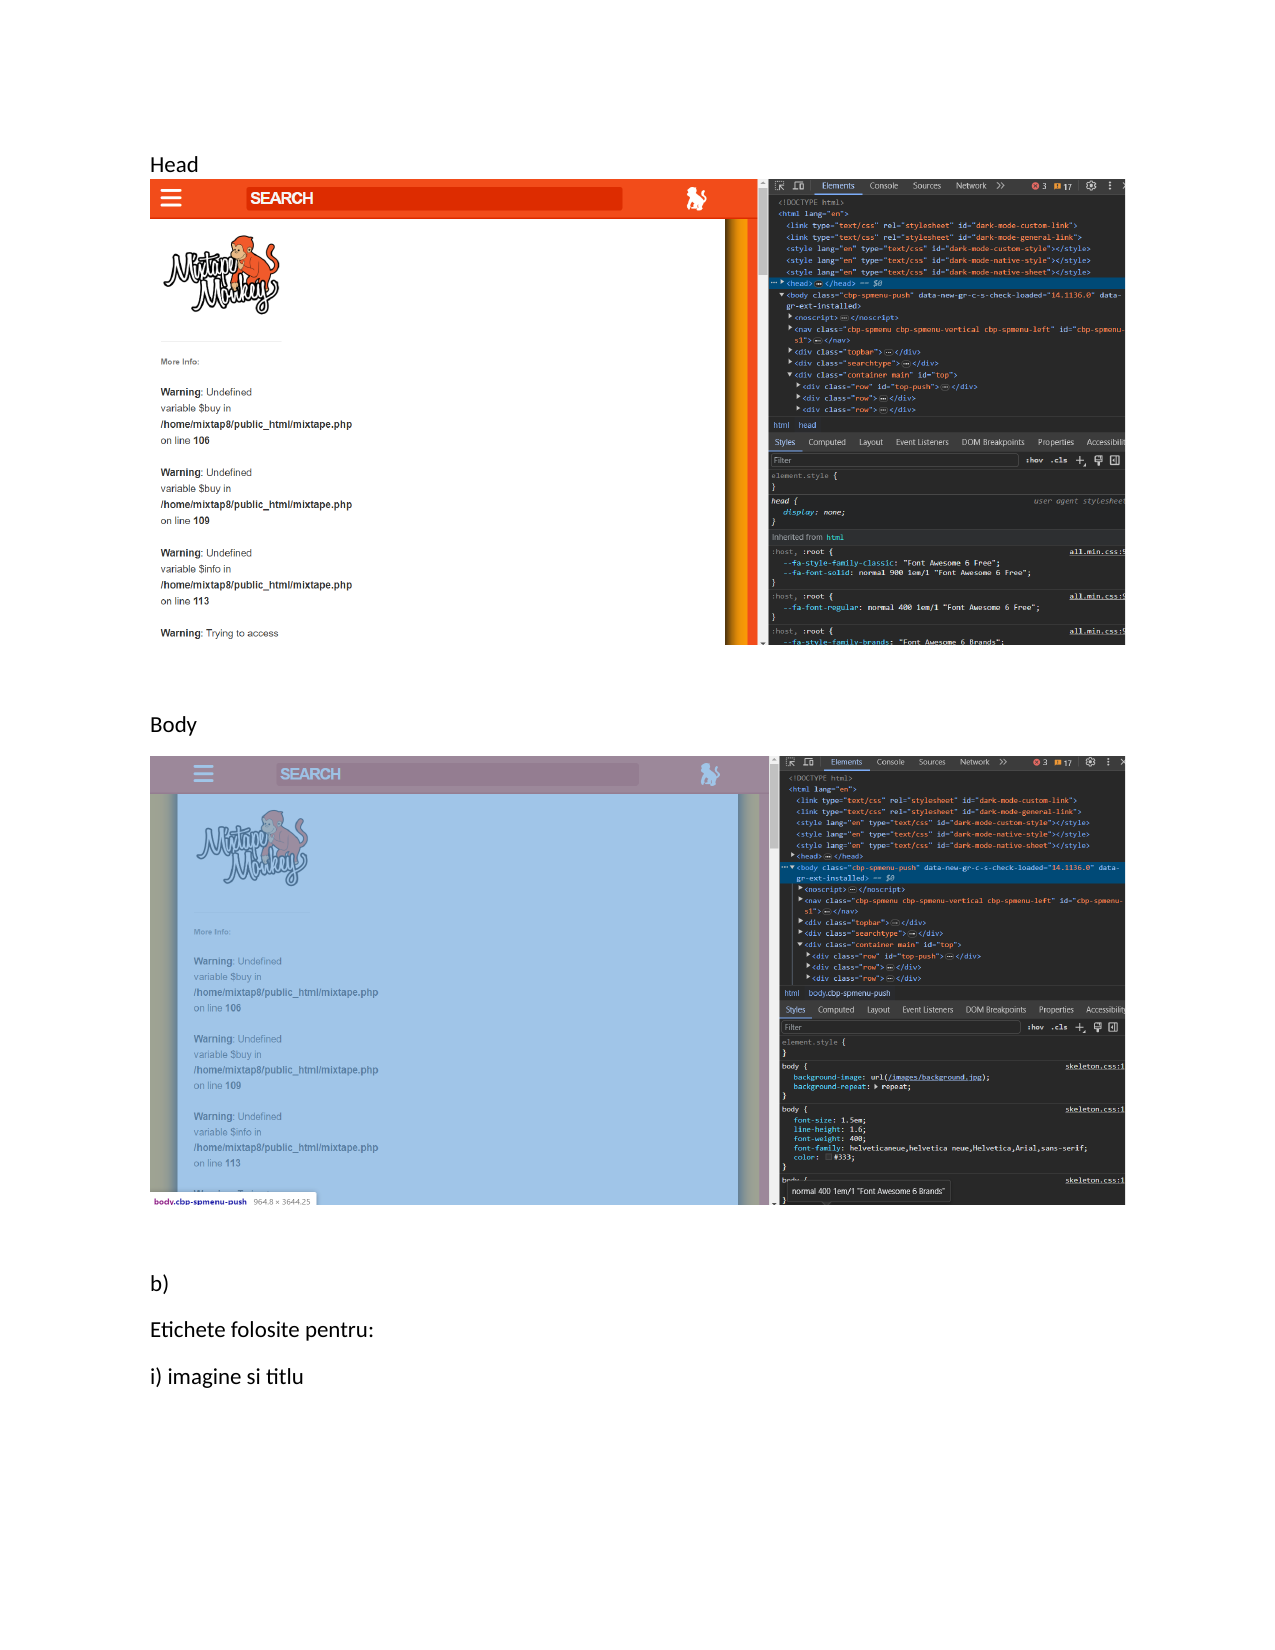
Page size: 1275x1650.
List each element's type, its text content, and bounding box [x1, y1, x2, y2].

text Head [150, 150, 1125, 179]
text i) imagine si titlu [150, 1362, 1125, 1390]
text Etichete folosite pentru: [150, 1315, 1125, 1343]
text b) [150, 1269, 1125, 1297]
text Body [150, 710, 1125, 738]
